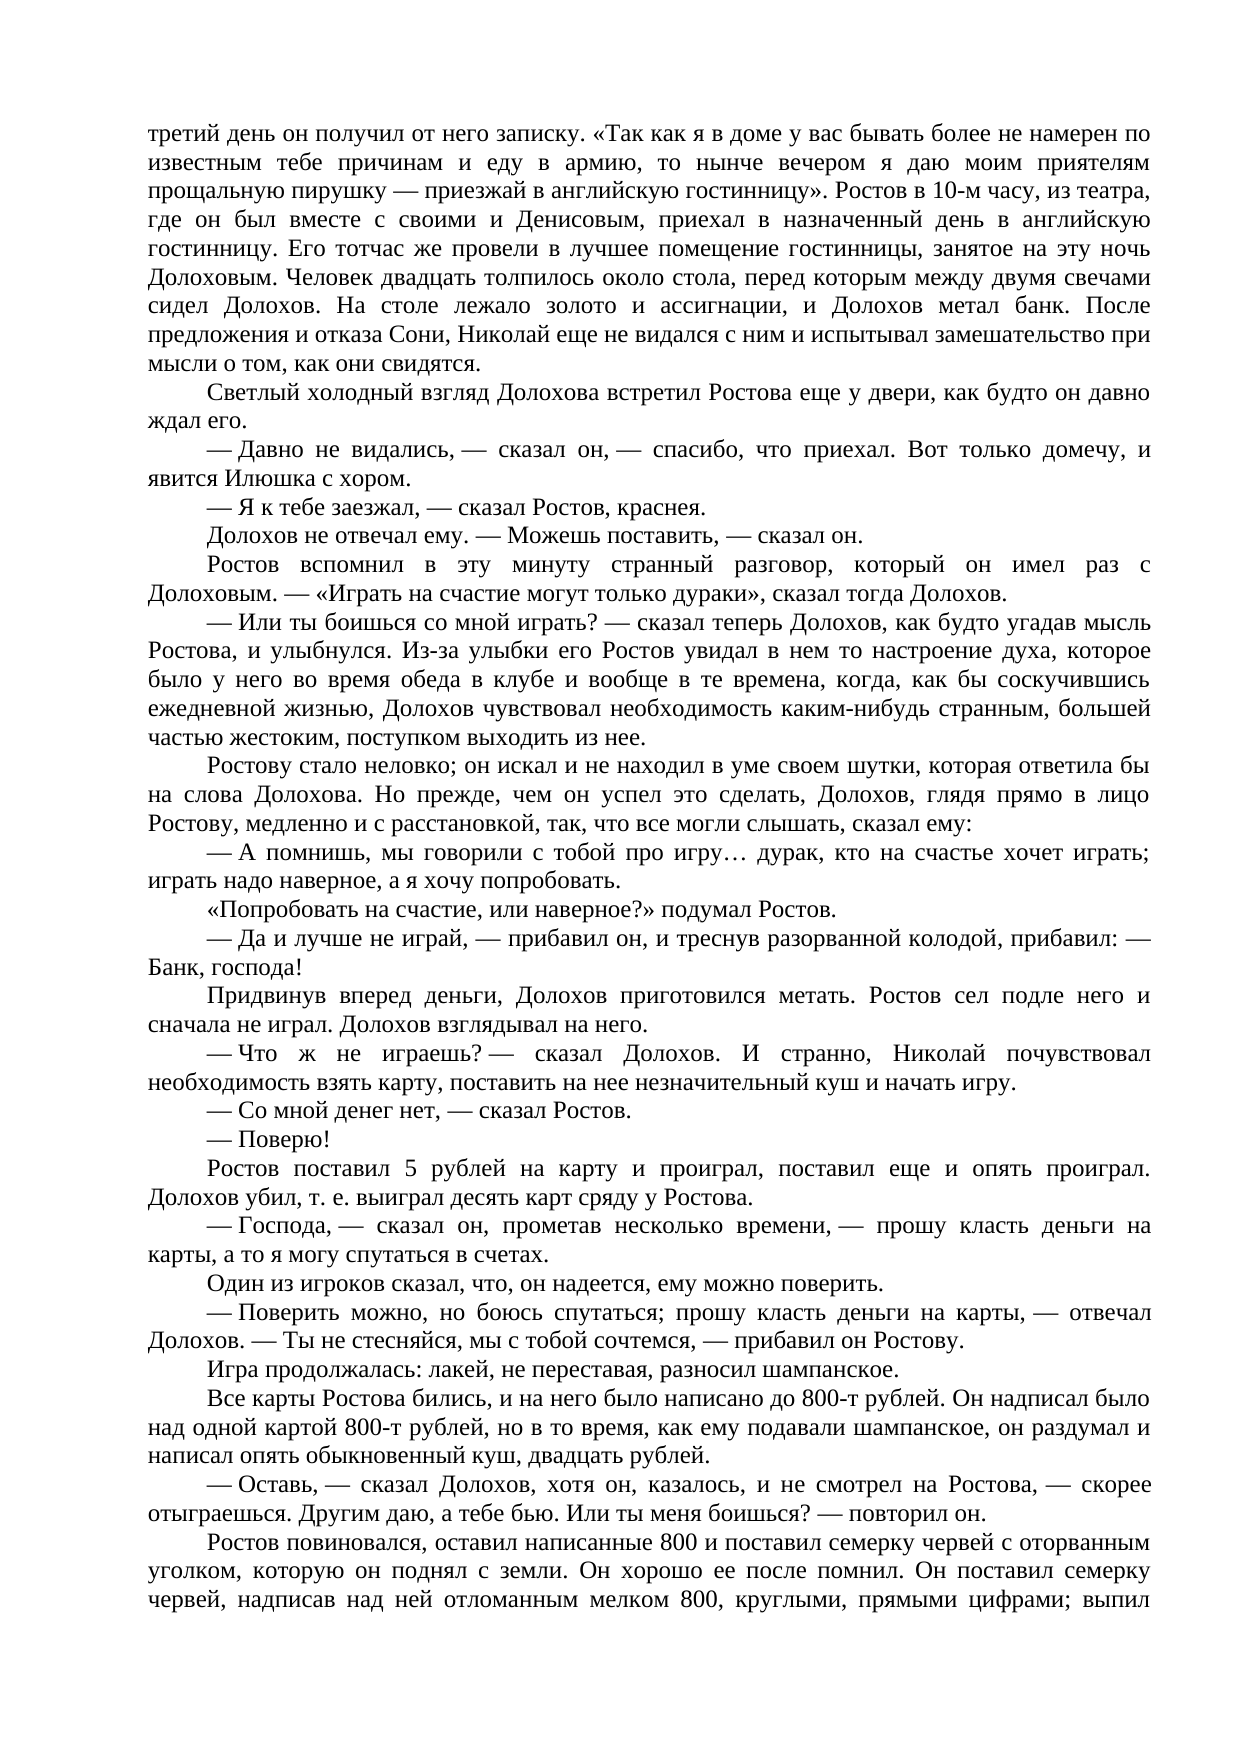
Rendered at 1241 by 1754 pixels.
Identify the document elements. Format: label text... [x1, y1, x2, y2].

text Ростову стало неловко; он искал и не находил в уме своем шутки, которая ответила бы на слова Долохова. Но прежде, чем он успел это сделать, Долохов, глядя прямо в лицо Ростову, медленно и с расстановкой, так, что все могли слышать, сказал ему: [148, 751, 1152, 837]
text — Со мной денег нет, — сказал Ростов. [148, 1096, 1152, 1124]
text — Да и лучше не играй, — прибавил он, и треснув разорванной колодой, прибавил: — Банк, господа! [148, 923, 1152, 981]
text — Или ты боишься со мной играть? — сказал теперь Долохов, как будто угадав мысль Ростова, и улыбнулся. Из-за улыбки его Ростов увидал в нем то настроение духа, которое было у него во время обеда в клубе и вообще в те времена, когда, как бы соскучившись ежедневной жизнью, Долохов чувствовал необходимость каким-нибудь странным, большей частью жестоким, поступком выходить из нее. [148, 607, 1152, 751]
text — Господа, — сказал он, прометав несколько времени, — прошу класть деньги на карты, а то я могу спутаться в счетах. [148, 1211, 1152, 1268]
text Ростов вспомнил в эту минуту странный разговор, который он имел раз с Долоховым. — «Играть на счастие могут только дураки», сказал тогда Долохов. [148, 549, 1152, 607]
text — Я к тебе заезжал, — сказал Ростов, краснея. [148, 492, 1152, 521]
text — Давно не видались, — сказал он, — спасибо, что приехал. Вот только домечу, и явится Илюшка с хором. [148, 434, 1152, 492]
text «Попробовать на счастие, или наверное?» подумал Ростов. [148, 894, 1152, 923]
text Ростов повиновался, оставил написанные 800 и поставил семерку червей с оторванным уголком, которую он поднял с земли. Он хорошо ее после помнил. Он поставил семерку червей, надписав над ней отломанным мелком 800, круглыми, прямыми цифрами; выпил [148, 1527, 1152, 1613]
text — Оставь, — сказал Долохов, хотя он, казалось, и не смотрел на Ростова, — скорее отыграешься. Другим даю, а тебе бью. Или ты меня боишься? — повторил он. [148, 1469, 1152, 1527]
text Придвинув вперед деньги, Долохов приготовился метать. Ростов сел подле него и сначала не играл. Долохов взглядывал на него. [148, 981, 1152, 1038]
text Все карты Ростова бились, и на него было написано до 800-т рублей. Он надписал было над одной картой 800-т рублей, но в то время, как ему подавали шампанское, он раздумал и написал опять обыкновенный куш, двадцать рублей. [148, 1383, 1152, 1469]
text Ростов поставил 5 рублей на карту и проиграл, поставил еще и опять проиграл. Долохов убил, т. е. выиграл десять карт сряду у Ростова. [148, 1153, 1152, 1211]
text — Поверю! [148, 1124, 1152, 1153]
text Светлый холодный взгляд Долохова встретил Ростова еще у двери, как будто он давно ждал его. [148, 377, 1152, 434]
text Один из игроков сказал, что, он надеется, ему можно поверить. [148, 1268, 1152, 1297]
text третий день он получил от него записку. «Так как я в доме у вас бывать более не намерен по известным тебе причинам и еду в армию, то нынче вечером я даю моим приятелям прощальную пирушку — приезжай в английскую гостинницу». Ростов в 10-м часу, из театра, где он был вместе с своими и Денисовым, приехал в назначенный день в английскую гостинницу. Его тотчас же провели в лучшее помещение гостинницы, занятое на эту ночь Долоховым. Человек двадцать толпилось около стола, перед которым между двумя свечами сидел Долохов. На столе лежало золото и ассигнации, и Долохов метал банк. После предложения и отказа Сони, Николай еще не видался с ним и испытывал замешательство при мысли о том, как они свидятся. [148, 118, 1152, 377]
text — Поверить можно, но боюсь спутаться; прошу класть деньги на карты, — отвечал Долохов. — Ты не стесняйся, мы с тобой сочтемся, — прибавил он Ростову. [148, 1297, 1152, 1354]
text — Что ж не играешь? — сказал Долохов. И странно, Николай почувствовал необходимость взять карту, поставить на нее незначительный куш и начать игру. [148, 1038, 1152, 1096]
text Долохов не отвечал ему. — Можешь поставить, — сказал он. [148, 521, 1152, 549]
text — А помнишь, мы говорили с тобой про игру… дурак, кто на счастье хочет играть; играть надо наверное, а я хочу попробовать. [148, 837, 1152, 894]
text Игра продолжалась: лакей, не переставая, разносил шампанское. [148, 1354, 1152, 1383]
